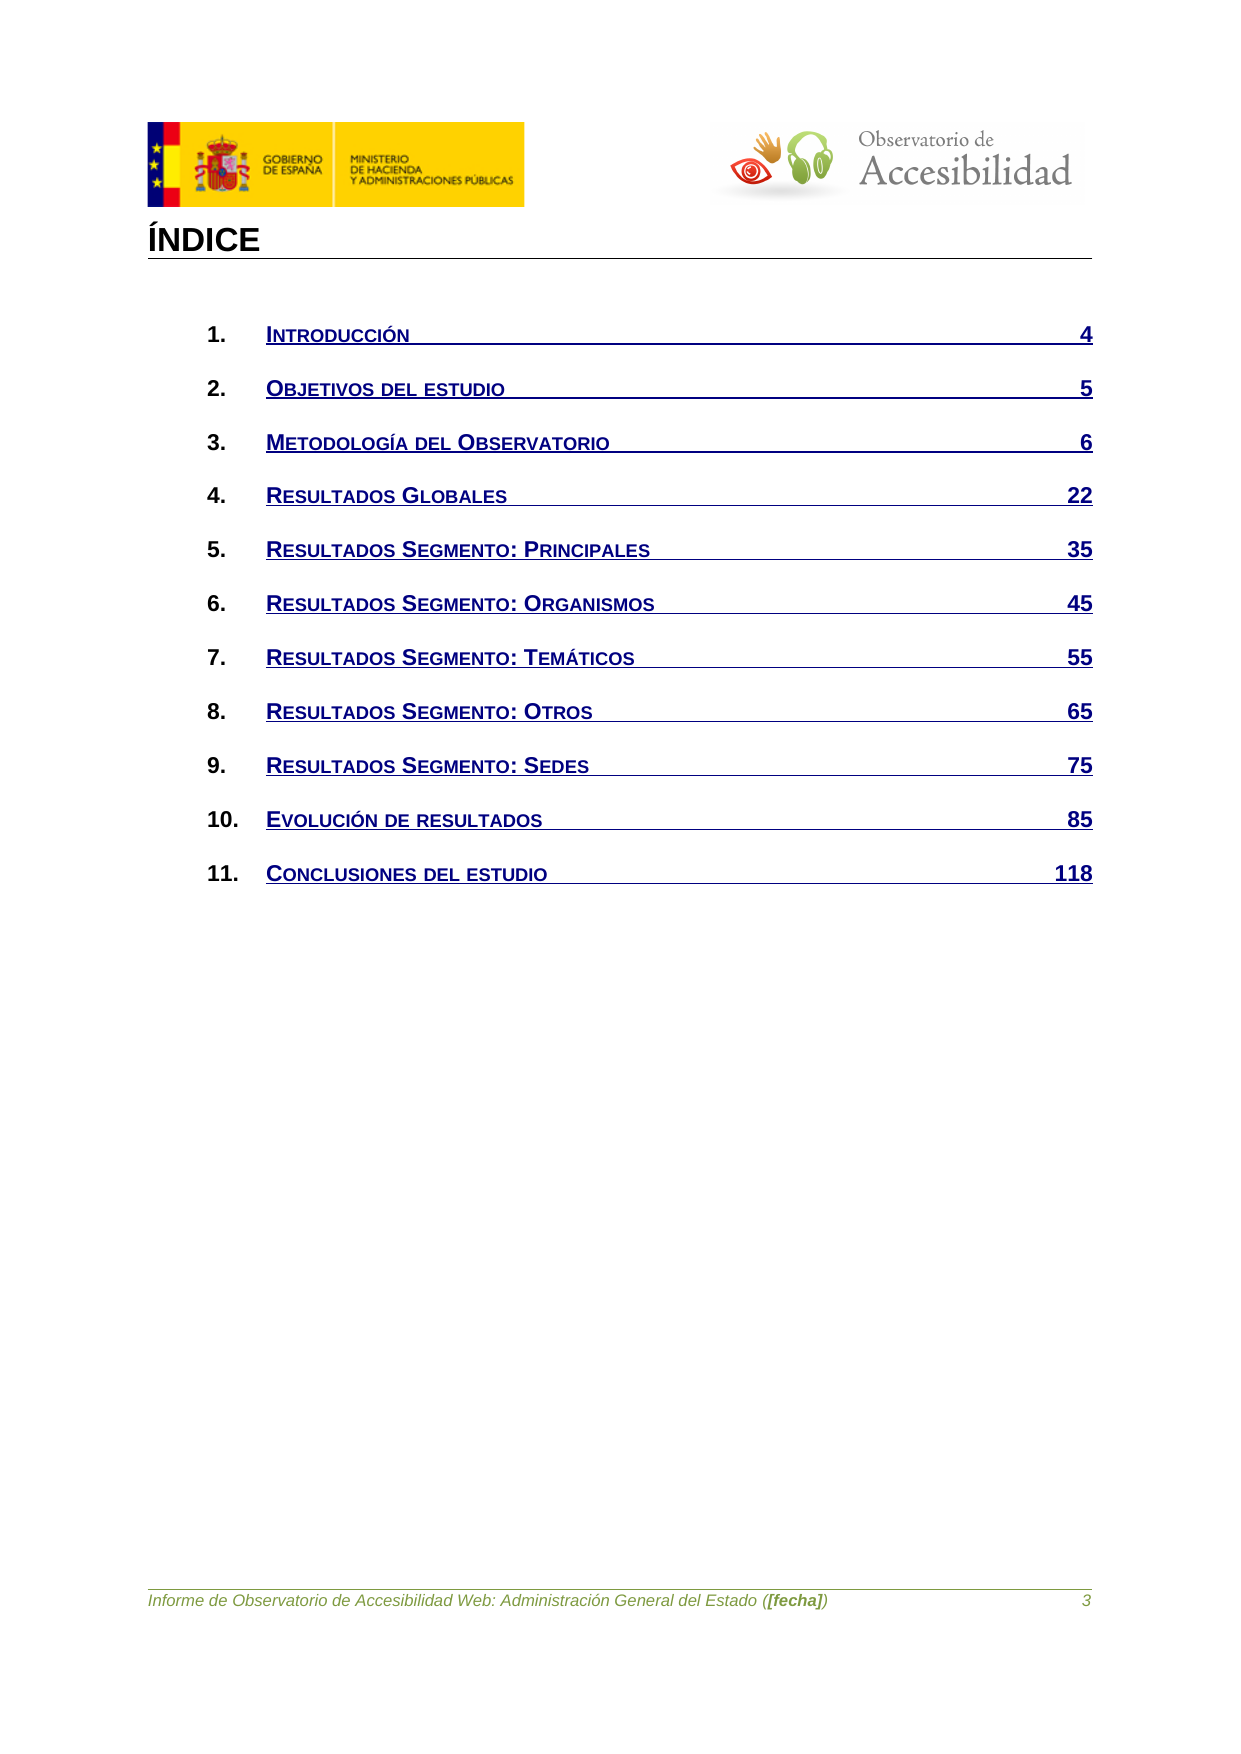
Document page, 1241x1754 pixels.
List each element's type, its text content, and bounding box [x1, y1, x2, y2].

text 2. Objetivos del estudio 5 [207, 374, 1092, 401]
text 11. Conclusiones del estudio 118 [207, 860, 1092, 887]
text 1. Introducción 4 [207, 321, 1092, 347]
picture [710, 122, 1086, 205]
text 9. Resultados Segmento: Sedes 75 [207, 752, 1092, 779]
text 8. Resultados Segmento: Otros 65 [207, 698, 1092, 725]
text 10. Evolución de resultados 85 [207, 806, 1092, 833]
text 3. Metodología del Observatorio 6 [207, 428, 1092, 455]
text Índice [148, 220, 1092, 258]
text 6. Resultados Segmento: Organismos 45 [207, 590, 1092, 617]
text 5. Resultados Segmento: Principales 35 [207, 536, 1092, 563]
picture [147, 122, 525, 207]
text 4. Resultados Globales 22 [207, 482, 1092, 509]
text 7. Resultados Segmento: Temáticos 55 [207, 644, 1092, 671]
